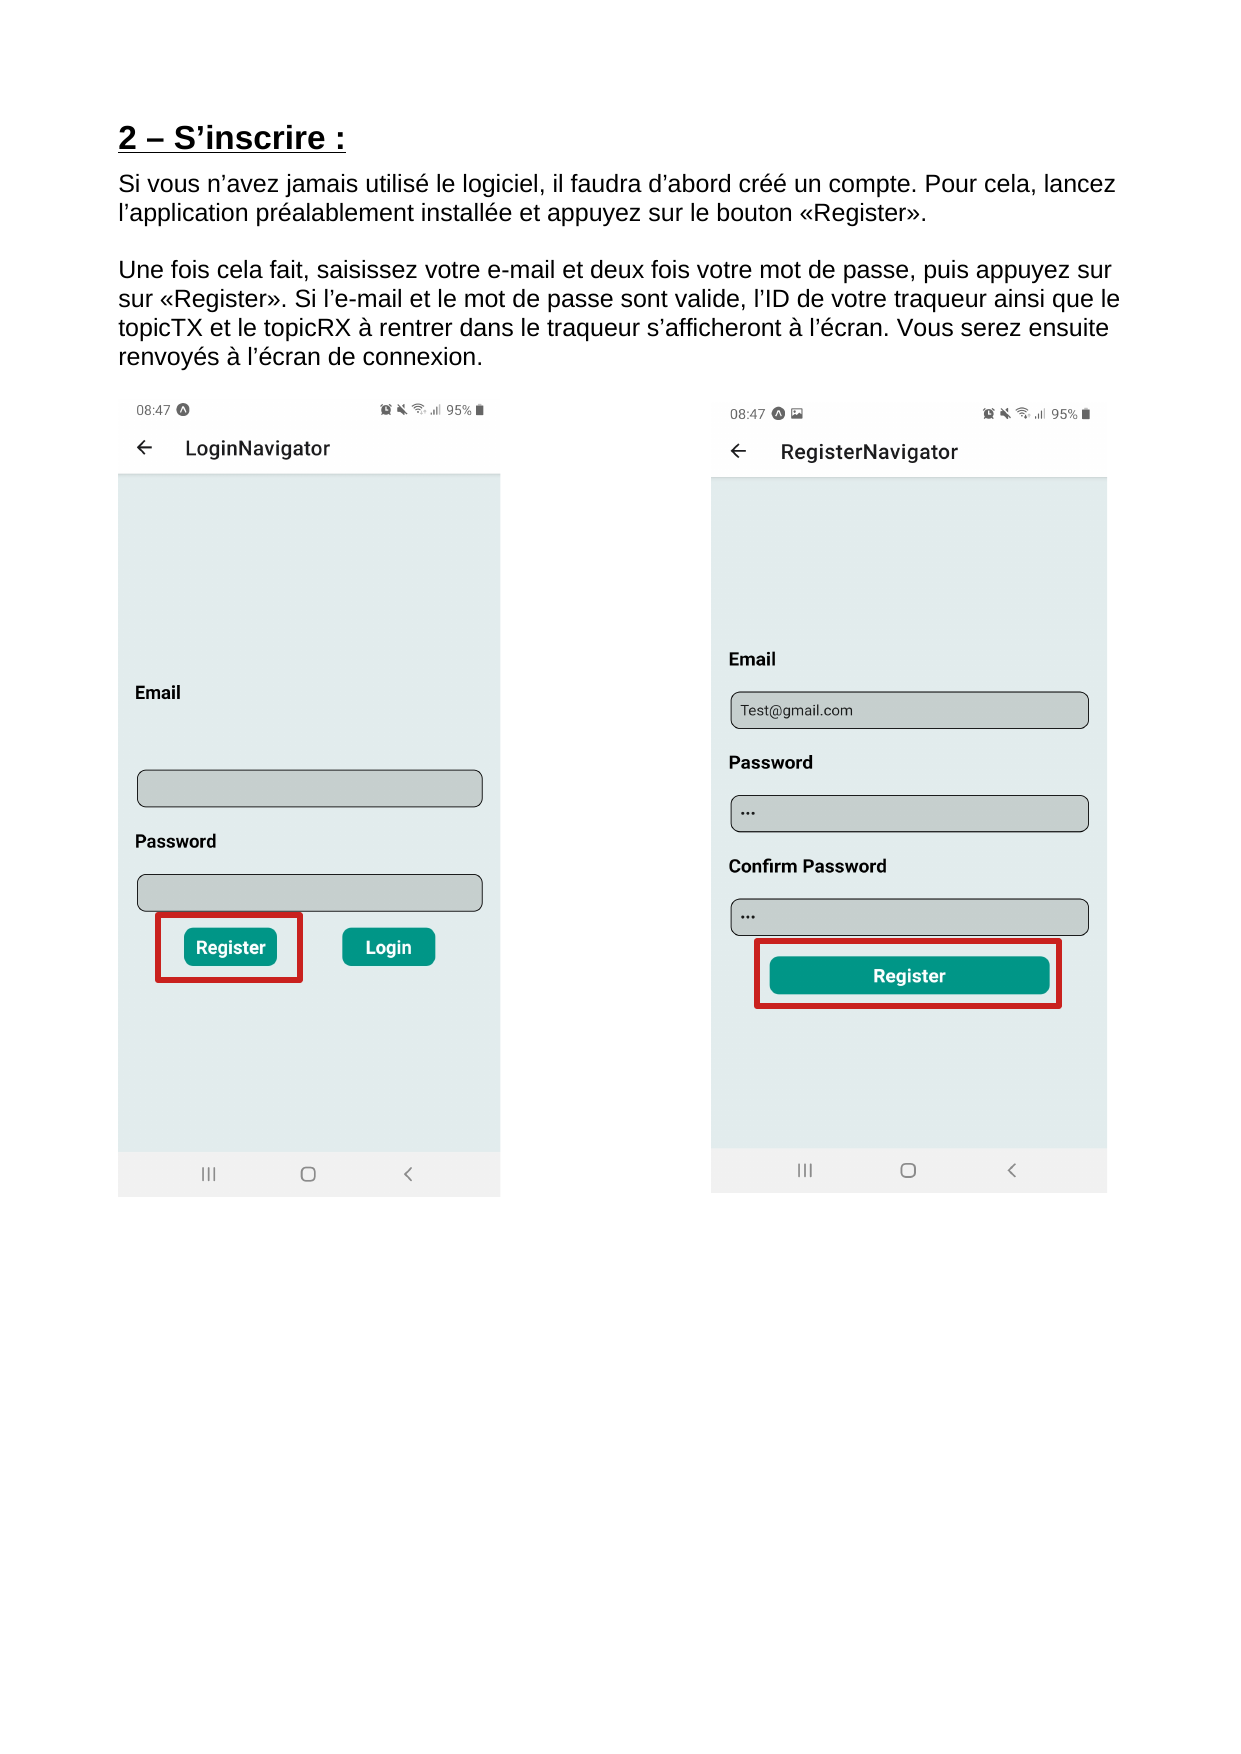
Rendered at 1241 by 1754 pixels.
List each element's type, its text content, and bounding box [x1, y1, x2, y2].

picture [711, 402, 1108, 1193]
picture [118, 399, 501, 1197]
text Une fois cela fait, saisissez votre e-mail et deux fois votre mot de passe, puis appuyez sur sur «Register». Si l’e-mail et le mot de passe sont valide, l’ID de votre traqueur ainsi que le topicTX et le topicRX à rentrer dans le traqueur s’afficheront à l’écran. Vous serez ensuite renvoyés à l’écran de connexion. [118, 255, 1122, 370]
subtitle 2 – S’inscrire : [118, 118, 1122, 157]
text Si vous n’avez jamais utilisé le logiciel, il faudra d’abord créé un compte. Pour cela, lancez l’application préalablement installée et appuyez sur le bouton «Register». [118, 169, 1122, 227]
